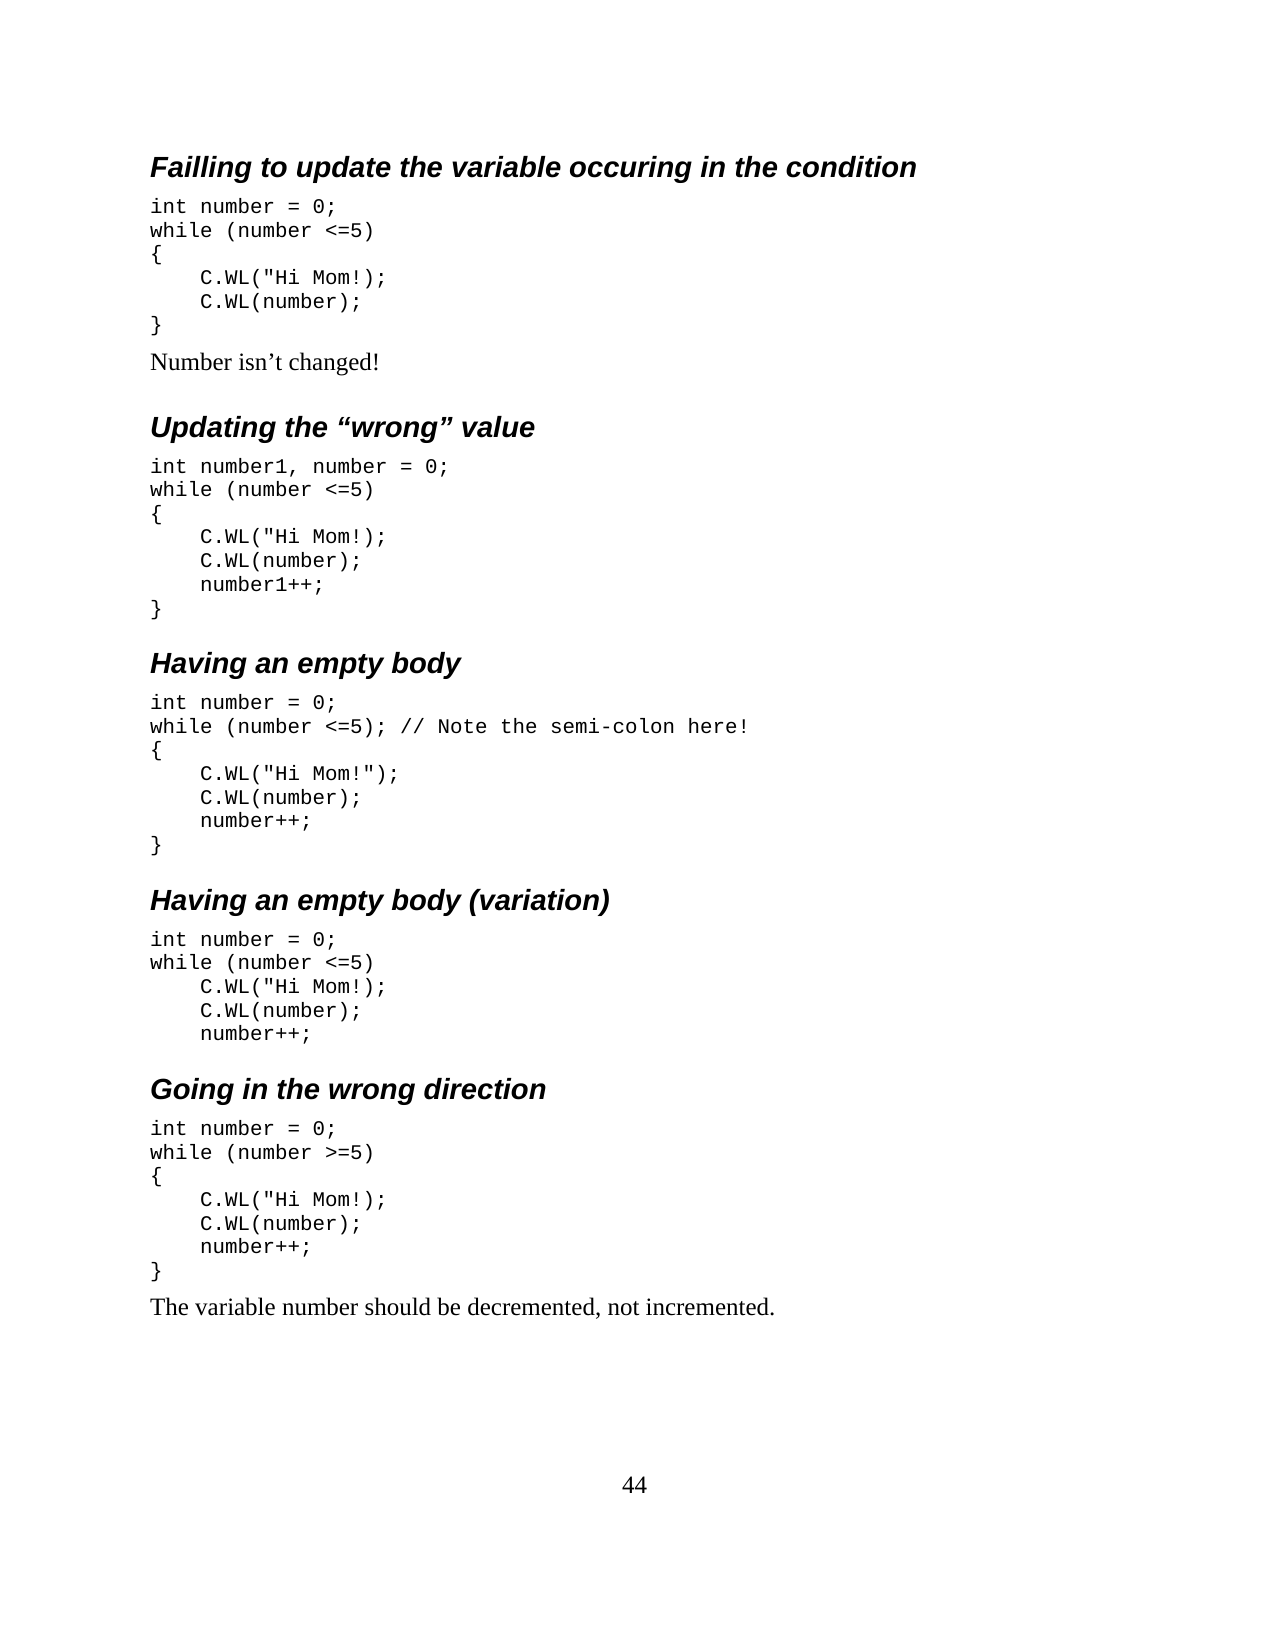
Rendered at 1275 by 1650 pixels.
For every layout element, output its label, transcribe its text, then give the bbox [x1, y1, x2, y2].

text { [150, 1165, 1125, 1189]
subtitle Going in the wrong direction [150, 1072, 1125, 1106]
subtitle Failling to update the variable occuring in the condition [150, 150, 1125, 183]
text C.WL(number); [150, 291, 1125, 314]
text } [150, 314, 1125, 338]
text number1++; [150, 574, 1125, 597]
text Number isn’t changed! [150, 347, 1125, 376]
text { [150, 243, 1125, 267]
subtitle Having an empty body [150, 646, 1125, 680]
text while (number <=5) [150, 479, 1125, 503]
text number++; [150, 1023, 1125, 1047]
text } [150, 597, 1125, 621]
text { [150, 739, 1125, 763]
text } [150, 834, 1125, 858]
text int number = 0; [150, 196, 1125, 220]
text while (number >=5) [150, 1142, 1125, 1165]
text C.WL("Hi Mom!); [150, 976, 1125, 1000]
text int number1, number = 0; [150, 456, 1125, 479]
text C.WL("Hi Mom!); [150, 527, 1125, 550]
text C.WL("Hi Mom!); [150, 1189, 1125, 1213]
text C.WL(number); [150, 787, 1125, 810]
text C.WL(number); [150, 1000, 1125, 1023]
text while (number <=5) [150, 952, 1125, 976]
text C.WL("Hi Mom!"); [150, 763, 1125, 787]
text int number = 0; [150, 692, 1125, 716]
text int number = 0; [150, 929, 1125, 952]
subtitle Having an empty body (variation) [150, 883, 1125, 916]
subtitle Updating the “wrong” value [150, 409, 1125, 443]
text C.WL(number); [150, 1213, 1125, 1236]
text while (number <=5); // Note the semi-colon here! [150, 716, 1125, 739]
text number++; [150, 1236, 1125, 1260]
text int number = 0; [150, 1118, 1125, 1142]
text { [150, 503, 1125, 527]
text } [150, 1260, 1125, 1283]
text C.WL("Hi Mom!); [150, 267, 1125, 291]
text while (number <=5) [150, 220, 1125, 243]
text number++; [150, 810, 1125, 834]
text C.WL(number); [150, 550, 1125, 574]
text The variable number should be decremented, not incremented. [150, 1292, 1125, 1321]
